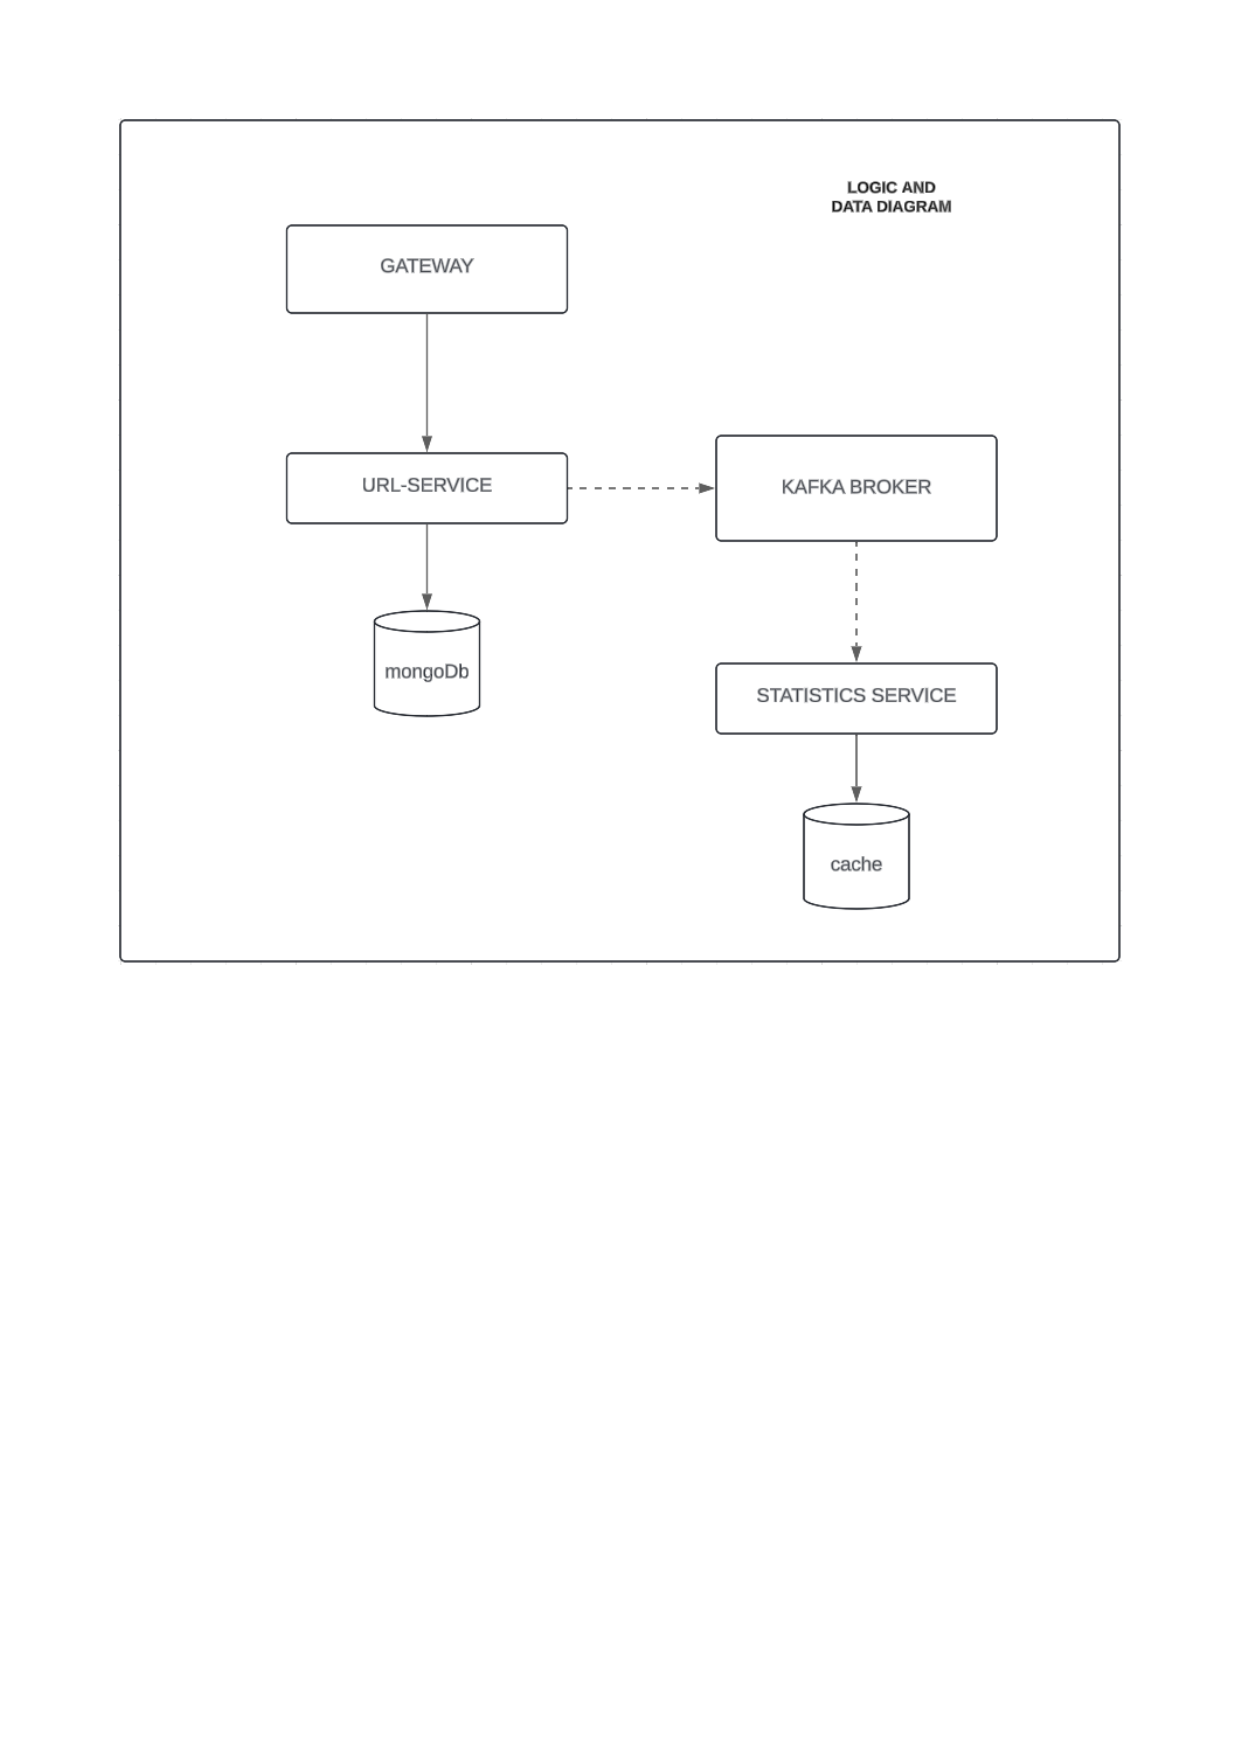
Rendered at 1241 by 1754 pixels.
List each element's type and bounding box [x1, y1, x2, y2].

picture [118, 118, 1123, 965]
